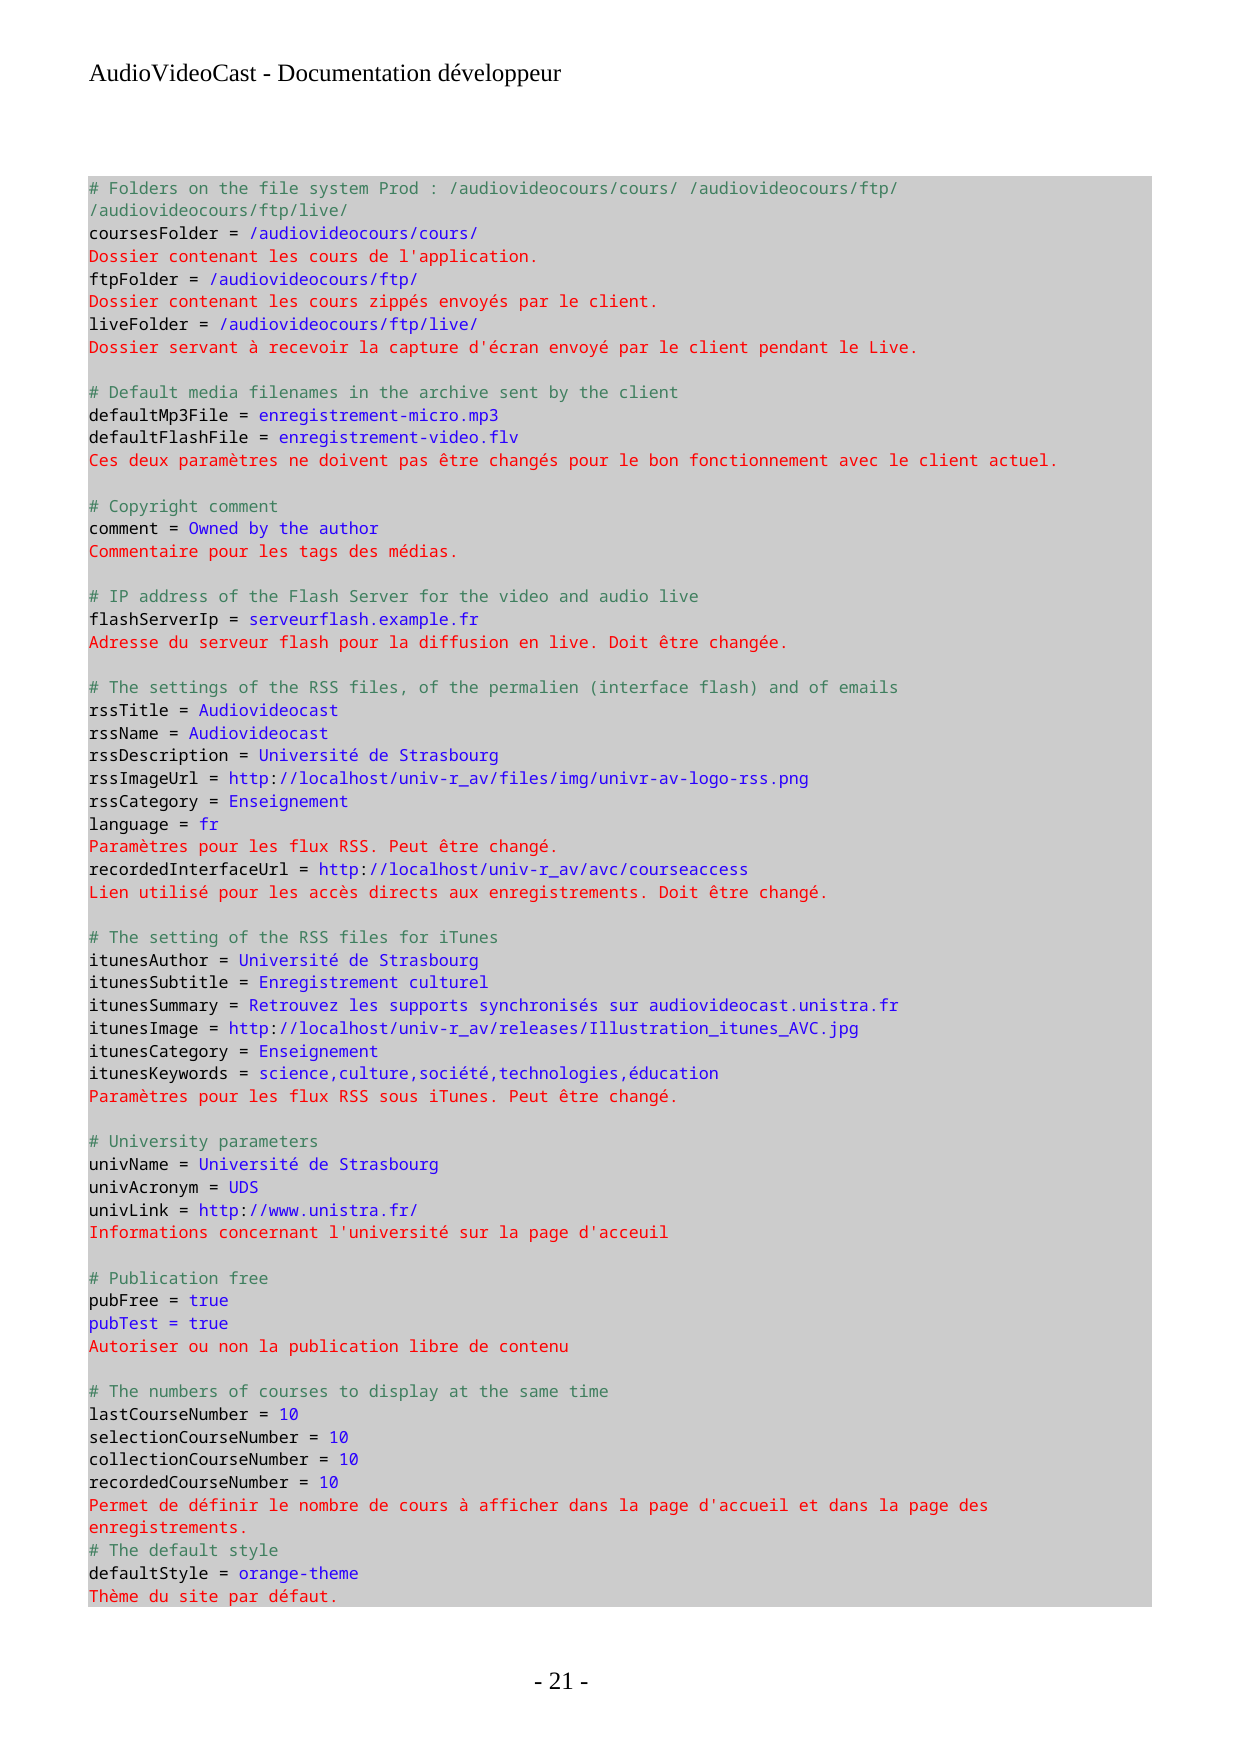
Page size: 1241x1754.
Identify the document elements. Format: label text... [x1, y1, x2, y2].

text coursesFolder = /audiovideocours/cours/ [88, 222, 1152, 244]
text comment = Owned by the author [88, 517, 1152, 539]
text lastCourseNumber = 10 [88, 1402, 1152, 1425]
text # Copyright comment [88, 494, 1152, 517]
text rssCategory = Enseignement [88, 789, 1152, 812]
text collectionCourseNumber = 10 [88, 1448, 1152, 1471]
text flashServerIp = serveurflash.example.fr [88, 608, 1152, 630]
text recordedInterfaceUrl = http://localhost/univ-r_av/avc/courseaccess [88, 857, 1152, 880]
text Lien utilisé pour les accès directs aux enregistrements. Doit être changé. [88, 880, 1152, 903]
text # IP address of the Flash Server for the video and audio live [88, 585, 1152, 608]
text # The default style [88, 1539, 1152, 1561]
text Informations concernant l'université sur la page d'acceuil [88, 1221, 1152, 1243]
text # University parameters univName = Université de Strasbourg univAcronym = UDS univLink = http://www.unistra.fr/ [88, 1130, 1152, 1221]
text Ces deux paramètres ne doivent pas être changés pour le bon fonctionnement avec le client actuel. [88, 449, 1152, 471]
text itunesImage = http://localhost/univ-r_av/releases/Illustration_itunes_AVC.jpg [88, 1016, 1152, 1039]
text recordedCourseNumber = 10 [88, 1471, 1152, 1493]
text Autoriser ou non la publication libre de contenu [88, 1334, 1152, 1357]
text Adresse du serveur flash pour la diffusion en live. Doit être changée. [88, 630, 1152, 653]
text itunesSubtitle = Enregistrement culturel [88, 971, 1152, 994]
text # Publication free pubFree = true [88, 1266, 1152, 1312]
text Commentaire pour les tags des médias. [88, 539, 1152, 562]
text itunesKeywords = science,culture,société,technologies,éducation [88, 1062, 1152, 1084]
text # The numbers of courses to display at the same time [88, 1380, 1152, 1402]
text Dossier contenant les cours de l'application. [88, 244, 1152, 267]
text # Folders on the file system Prod : /audiovideocours/cours/ /audiovideocours/ftp/ /audiovideocours/ftp/live/ [88, 176, 1152, 222]
text defaultMp3File = enregistrement-micro.mp3 [88, 403, 1152, 426]
text selectionCourseNumber = 10 [88, 1425, 1152, 1448]
text rssName = Audiovideocast [88, 721, 1152, 744]
text Permet de définir le nombre de cours à afficher dans la page d'accueil et dans la page des enregistrements. [88, 1493, 1152, 1539]
text rssTitle = Audiovideocast [88, 698, 1152, 721]
text defaultFlashFile = enregistrement-video.flv [88, 426, 1152, 449]
text itunesCategory = Enseignement [88, 1039, 1152, 1062]
text rssImageUrl = http://localhost/univ-r_av/files/img/univr-av-logo-rss.png [88, 767, 1152, 789]
text # Default media filenames in the archive sent by the client [88, 381, 1152, 403]
text # The settings of the RSS files, of the permalien (interface flash) and of emails [88, 676, 1152, 698]
text Paramètres pour les flux RSS sous iTunes. Peut être changé. [88, 1084, 1152, 1107]
text Paramètres pour les flux RSS. Peut être changé. [88, 835, 1152, 857]
text liveFolder = /audiovideocours/ftp/live/ [88, 312, 1152, 335]
text Dossier servant à recevoir la capture d'écran envoyé par le client pendant le Live. [88, 335, 1152, 358]
text language = fr [88, 812, 1152, 835]
text itunesAuthor = Université de Strasbourg [88, 948, 1152, 971]
text rssDescription = Université de Strasbourg [88, 744, 1152, 767]
text itunesSummary = Retrouvez les supports synchronisés sur audiovideocast.unistra.fr [88, 994, 1152, 1016]
text # The setting of the RSS files for iTunes [88, 926, 1152, 948]
text Thème du site par défaut. [88, 1584, 1152, 1607]
text defaultStyle = orange-theme [88, 1561, 1152, 1584]
text ftpFolder = /audiovideocours/ftp/ [88, 267, 1152, 290]
text pubTest = true [88, 1312, 1152, 1334]
text Dossier contenant les cours zippés envoyés par le client. [88, 290, 1152, 312]
